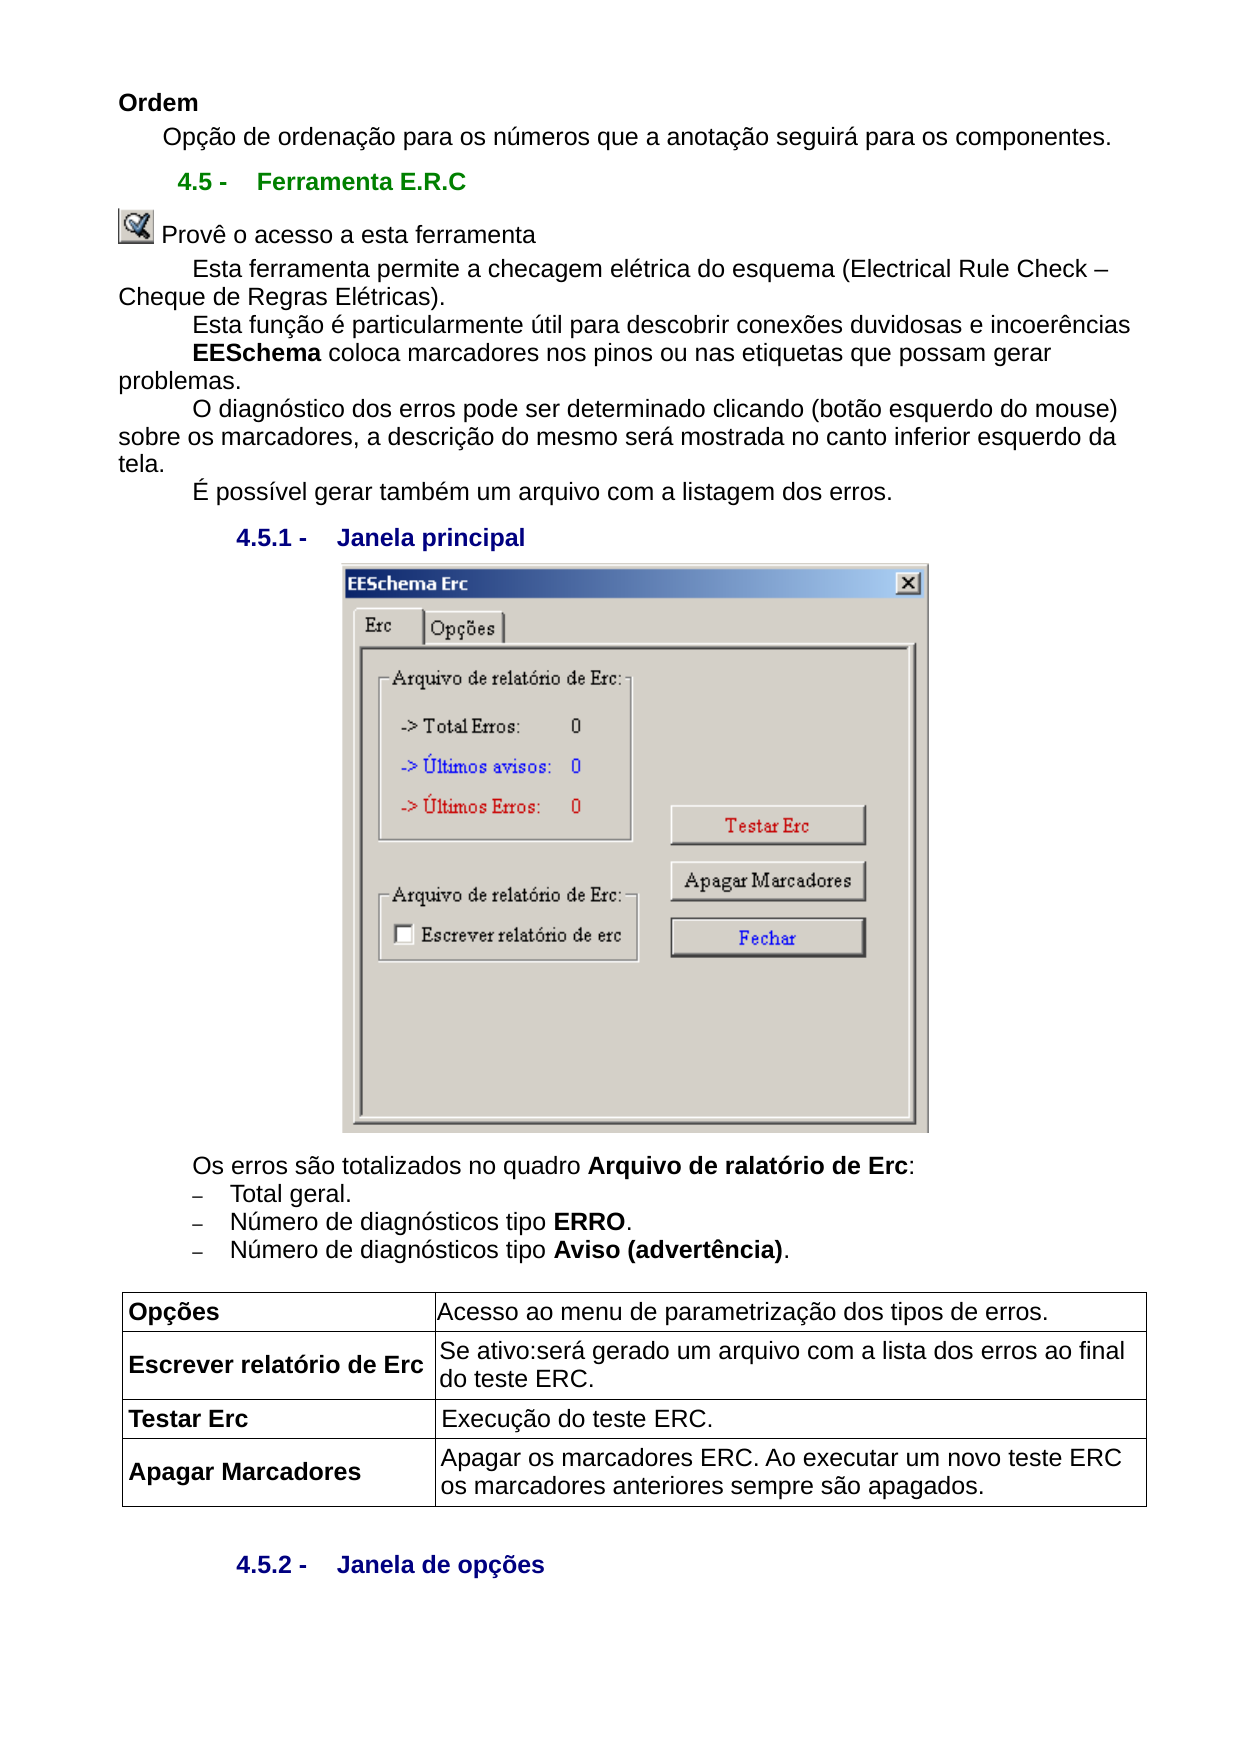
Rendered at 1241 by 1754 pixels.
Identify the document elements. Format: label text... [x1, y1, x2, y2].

text É possível gerar também um arquivo com a listagem dos erros. [118, 478, 1152, 506]
text Provê o acesso a esta ferramenta [118, 208, 1152, 249]
text O diagnóstico dos erros pode ser determinado clicando (botão esquerdo do mouse) sobre os marcadores, a descrição do mesmo será mostrada no canto inferior esquerdo da tela. [118, 394, 1152, 478]
picture [118, 207, 154, 244]
table_cell Apagar os marcadores ERC. Ao executar um novo teste ERC os marcadores anteriores sempre são apagados. [436, 1439, 1146, 1506]
list Número de diagnósticos tipo Aviso (advertência). [192, 1236, 1152, 1264]
text Esta ferramenta permite a checagem elétrica do esquema (Electrical Rule Check – Cheque de Regras Elétricas). [118, 255, 1152, 311]
text EESchema coloca marcadores nos pinos ou nas etiquetas que possam gerar problemas. [118, 339, 1152, 394]
list Número de diagnósticos tipo ERRO. [192, 1208, 1152, 1236]
table_header Opções [123, 1293, 435, 1331]
picture [341, 563, 929, 1133]
table_header Acesso ao menu de parametrização dos tipos de erros. [436, 1293, 1146, 1331]
subtitle Janela de opções [236, 1551, 1152, 1579]
table_cell Execução do teste ERC. [436, 1400, 1146, 1438]
subtitle Janela principal [236, 524, 1152, 552]
text Esta função é particularmente útil para descobrir conexões duvidosas e incoerências [118, 311, 1152, 339]
text Ordem [118, 88, 1152, 116]
table_cell Apagar Marcadores [123, 1439, 435, 1506]
text Os erros são totalizados no quadro Arquivo de ralatório de Erc: [118, 1152, 1152, 1180]
subtitle Ferramenta E.R.C [177, 168, 1152, 196]
table_cell Se ativo:será gerado um arquivo com a lista dos erros ao final do teste ERC. [436, 1332, 1146, 1399]
text Opção de ordenação para os números que a anotação seguirá para os componentes. [162, 122, 1152, 150]
table_cell Escrever relatório de Erc [123, 1332, 435, 1399]
list Total geral. [192, 1180, 1152, 1208]
table_cell Testar Erc [123, 1400, 435, 1438]
